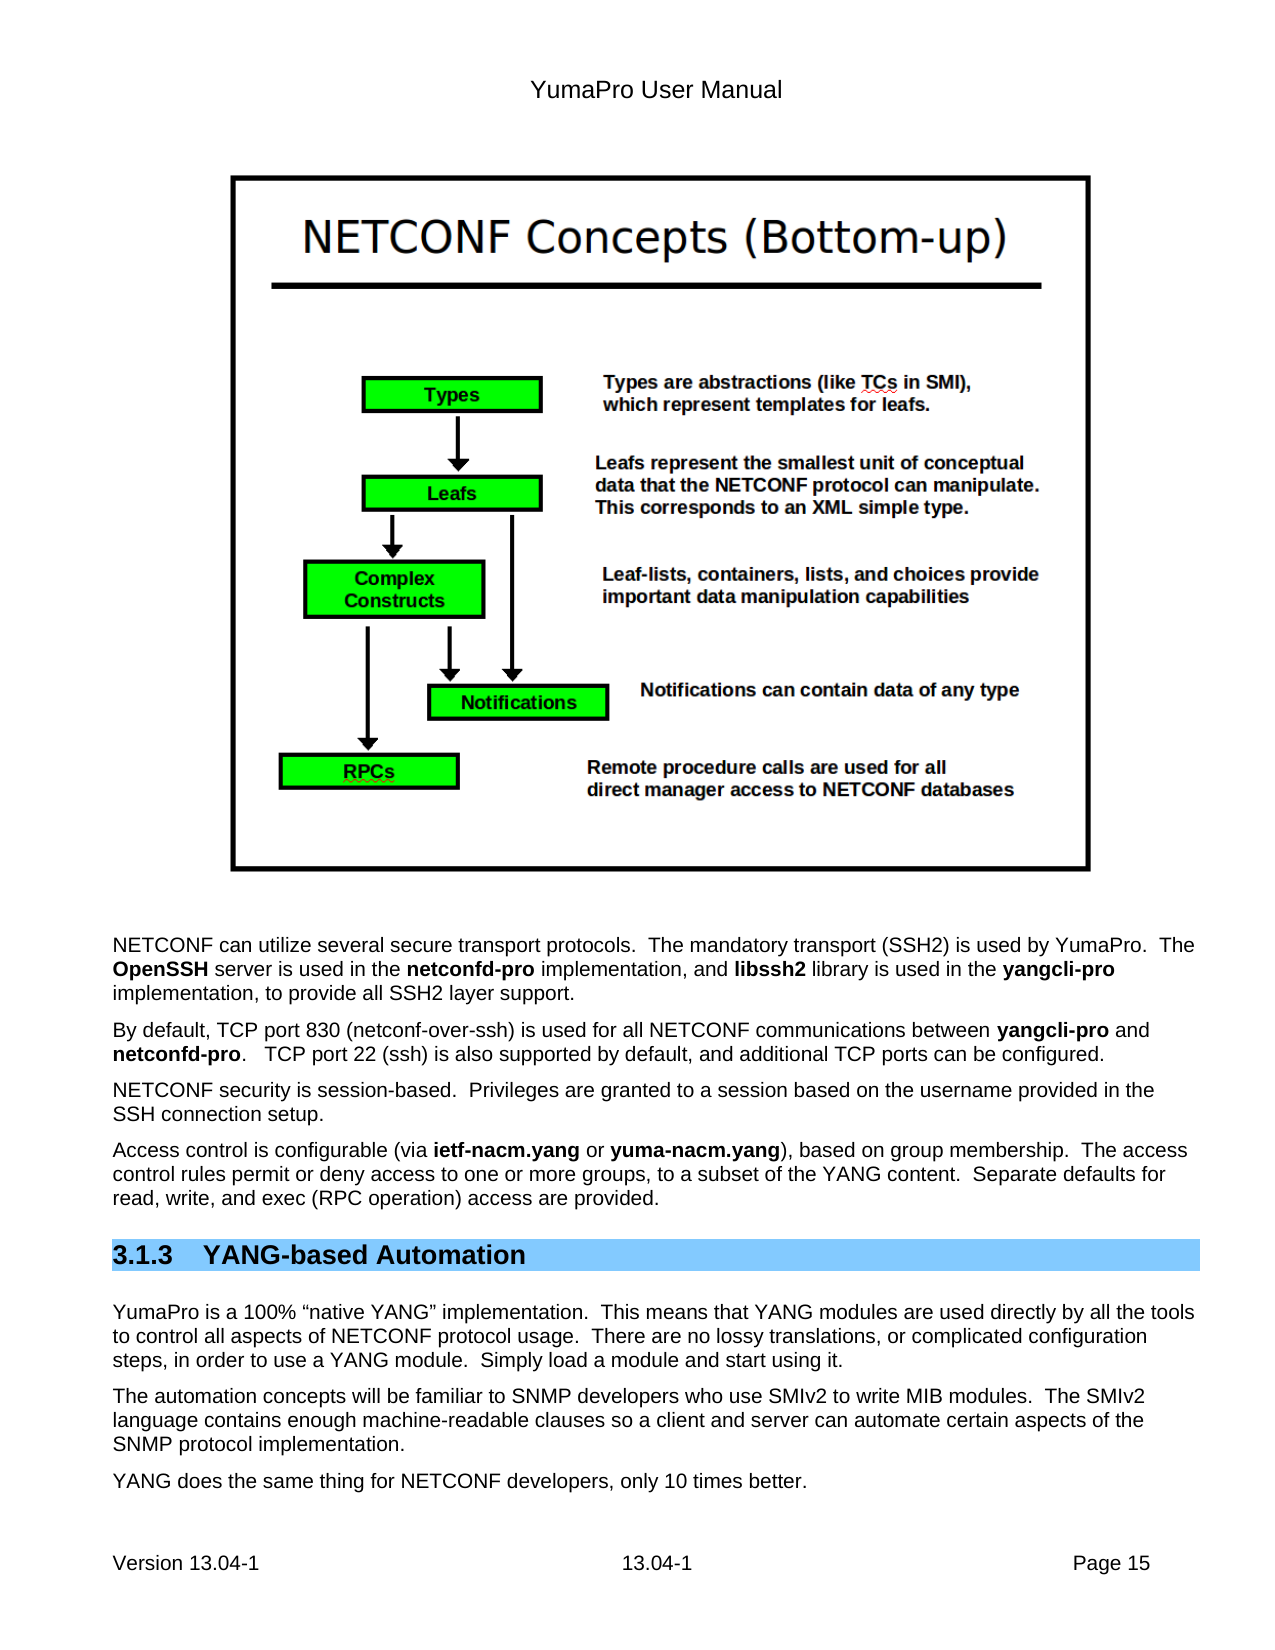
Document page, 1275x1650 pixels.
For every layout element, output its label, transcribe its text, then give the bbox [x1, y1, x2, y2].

text NETCONF can utilize several secure transport protocols. The mandatory transport (SSH2) is used by YumaPro. The OpenSSH server is used in the netconfd-pro implementation, and libssh2 library is used in the yangcli-pro implementation, to provide all SSH2 layer support. [112, 933, 1200, 1005]
text Access control is configurable (via ietf-nacm.yang or yuma-nacm.yang), based on group membership. The access control rules permit or deny access to one or more groups, to a subset of the YANG content. Separate defaults for read, write, and exec (RPC operation) access are provided. [112, 1138, 1200, 1210]
text YANG does the same thing for NETCONF developers, only 10 times better. [112, 1468, 1200, 1492]
text The automation concepts will be familiar to SNMP developers who use SMIv2 to write MIB modules. The SMIv2 language contains enough machine-readable clauses so a client and server can automate certain aspects of the SNMP protocol implementation. [112, 1384, 1200, 1456]
text YumaPro is a 100% “native YANG” implementation. This means that YANG modules are used directly by all the tools to control all aspects of NETCONF protocol usage. There are no lossy translations, or complicated configuration steps, in order to use a YANG module. Simply load a module and start using it. [112, 1300, 1200, 1372]
text By default, TCP port 830 (netconf-over-ssh) is used for all NETCONF communications between yangcli-pro and netconfd-pro. TCP port 22 (ssh) is also supported by default, and additional TCP ports can be configured. [112, 1017, 1200, 1065]
text NETCONF security is session-based. Privileges are granted to a session based on the username provided in the SSH connection setup. [112, 1078, 1200, 1126]
picture [165, 133, 1148, 897]
subtitle YANG-based Automation [112, 1239, 1200, 1271]
